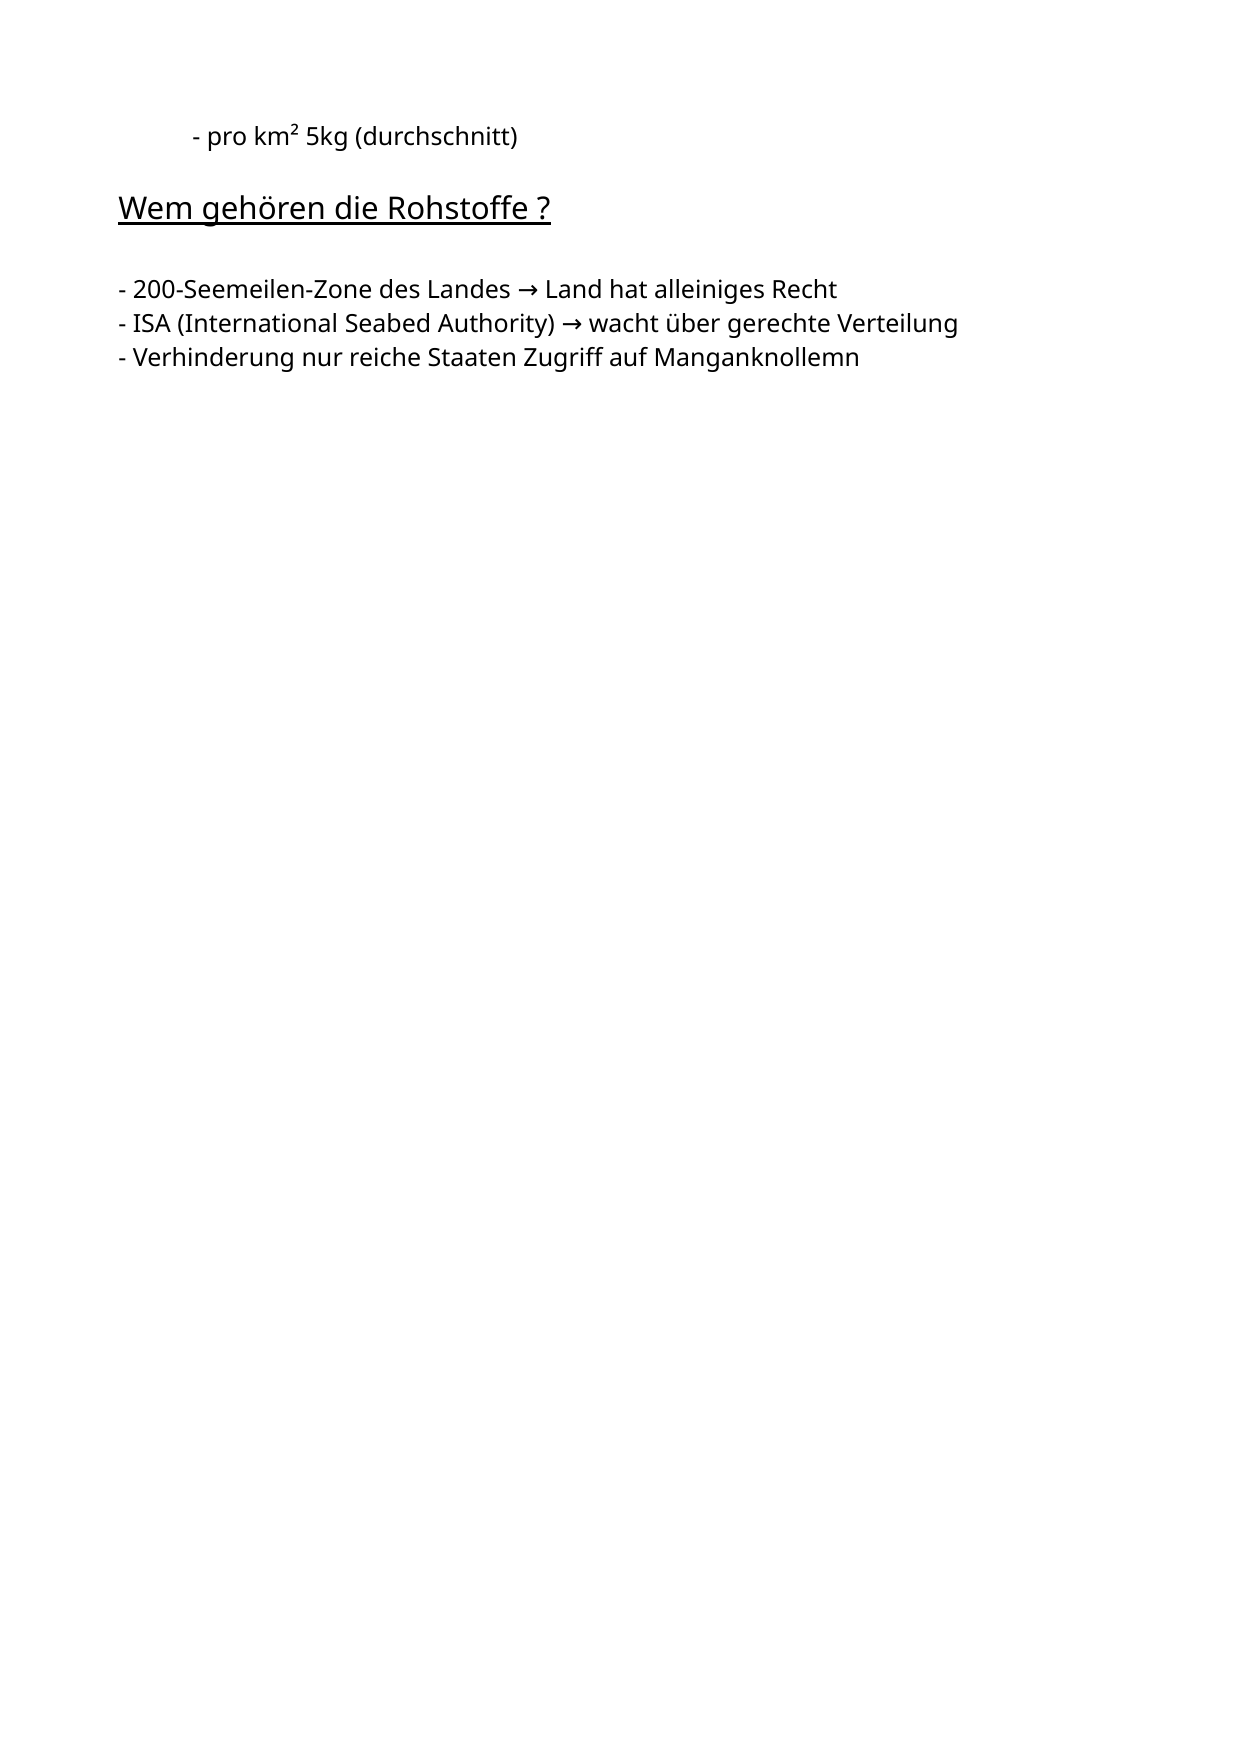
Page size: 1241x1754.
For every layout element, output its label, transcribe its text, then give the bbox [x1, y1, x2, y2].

text - ISA (International Seabed Authority) → wacht über gerechte Verteilung [118, 306, 1122, 339]
text - Verhinderung nur reiche Staaten Zugriff auf Manganknollemn [118, 339, 1122, 374]
text - 200-Seemeilen-Zone des Landes → Land hat alleiniges Recht [118, 271, 1122, 306]
text Wem gehören die Rohstoffe ? [118, 186, 1122, 229]
text - pro km² 5kg (durchschnitt) [118, 118, 1122, 152]
